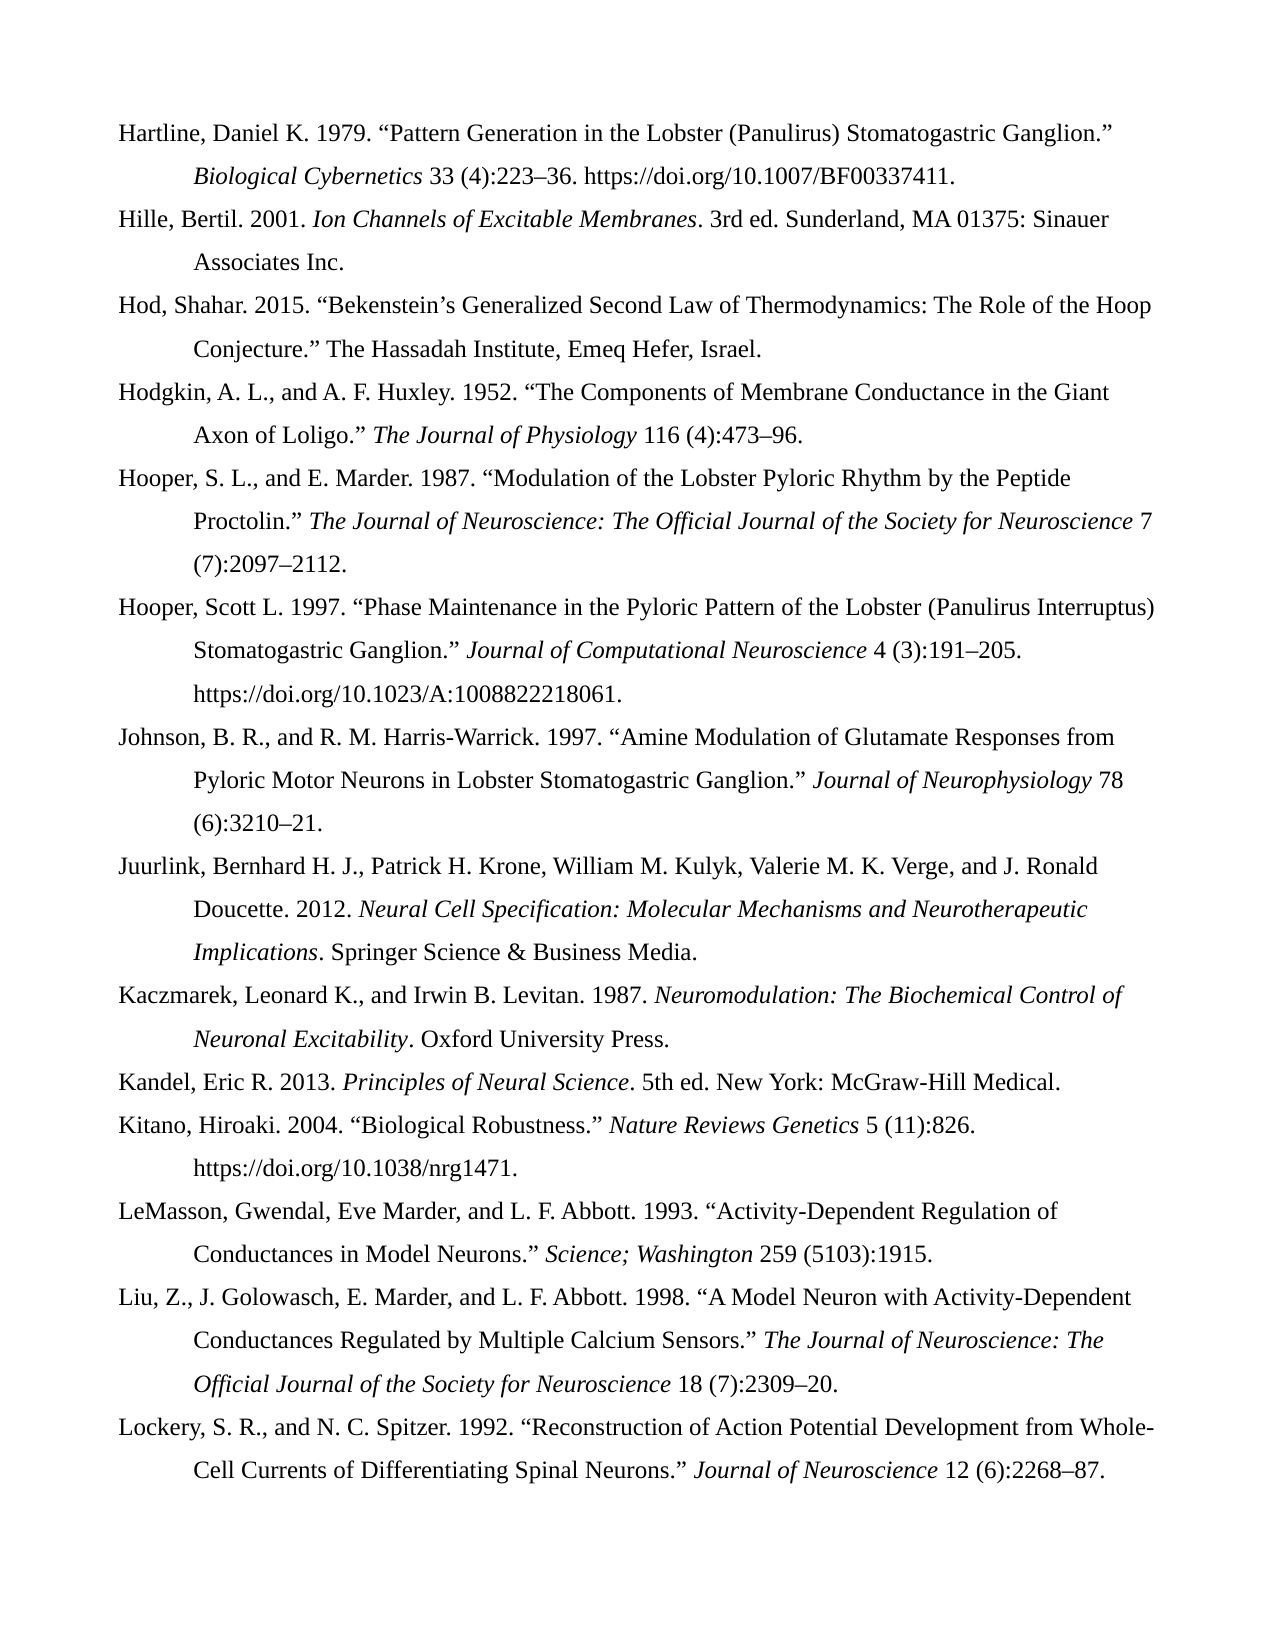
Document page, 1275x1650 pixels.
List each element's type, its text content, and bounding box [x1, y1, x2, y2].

text LeMasson, Gwendal, Eve Marder, and L. F. Abbott. 1993. “Activity-Dependent Regulation of Conductances in Model Neurons.” Science; Washington 259 (5103):1915. [118, 1196, 1157, 1268]
text Hooper, Scott L. 1997. “Phase Maintenance in the Pyloric Pattern of the Lobster (Panulirus Interruptus) Stomatogastric Ganglion.” Journal of Computational Neuroscience 4 (3):191–205. https://doi.org/10.1023/A:1008822218061. [118, 592, 1157, 707]
text Hartline, Daniel K. 1979. “Pattern Generation in the Lobster (Panulirus) Stomatogastric Ganglion.” Biological Cybernetics 33 (4):223–36. https://doi.org/10.1007/BF00337411. [118, 118, 1157, 190]
text Liu, Z., J. Golowasch, E. Marder, and L. F. Abbott. 1998. “A Model Neuron with Activity-Dependent Conductances Regulated by Multiple Calcium Sensors.” The Journal of Neuroscience: The Official Journal of the Society for Neuroscience 18 (7):2309–20. [118, 1282, 1157, 1397]
text Hille, Bertil. 2001. Ion Channels of Excitable Membranes. 3rd ed. Sunderland, MA 01375: Sinauer Associates Inc. [118, 204, 1157, 276]
text Hod, Shahar. 2015. “Bekenstein’s Generalized Second Law of Thermodynamics: The Role of the Hoop Conjecture.” The Hassadah Institute, Emeq Hefer, Israel. [118, 291, 1157, 362]
text Juurlink, Bernhard H. J., Patrick H. Krone, William M. Kulyk, Valerie M. K. Verge, and J. Ronald Doucette. 2012. Neural Cell Specification: Molecular Mechanisms and Neurotherapeutic Implications. Springer Science & Business Media. [118, 851, 1157, 966]
text Kaczmarek, Leonard K., and Irwin B. Levitan. 1987. Neuromodulation: The Biochemical Control of Neuronal Excitability. Oxford University Press. [118, 981, 1157, 1052]
text Kandel, Eric R. 2013. Principles of Neural Science. 5th ed. New York: McGraw-Hill Medical. [118, 1067, 1157, 1096]
text Hooper, S. L., and E. Marder. 1987. “Modulation of the Lobster Pyloric Rhythm by the Peptide Proctolin.” The Journal of Neuroscience: The Official Journal of the Society for Neuroscience 7 (7):2097–2112. [118, 463, 1157, 578]
text Hodgkin, A. L., and A. F. Huxley. 1952. “The Components of Membrane Conductance in the Giant Axon of Loligo.” The Journal of Physiology 116 (4):473–96. [118, 377, 1157, 449]
text Johnson, B. R., and R. M. Harris-Warrick. 1997. “Amine Modulation of Glutamate Responses from Pyloric Motor Neurons in Lobster Stomatogastric Ganglion.” Journal of Neurophysiology 78 (6):3210–21. [118, 722, 1157, 837]
text Kitano, Hiroaki. 2004. “Biological Robustness.” Nature Reviews Genetics 5 (11):826. https://doi.org/10.1038/nrg1471. [118, 1110, 1157, 1182]
text Lockery, S. R., and N. C. Spitzer. 1992. “Reconstruction of Action Potential Development from Whole-Cell Currents of Differentiating Spinal Neurons.” Journal of Neuroscience 12 (6):2268–87. [118, 1412, 1157, 1484]
